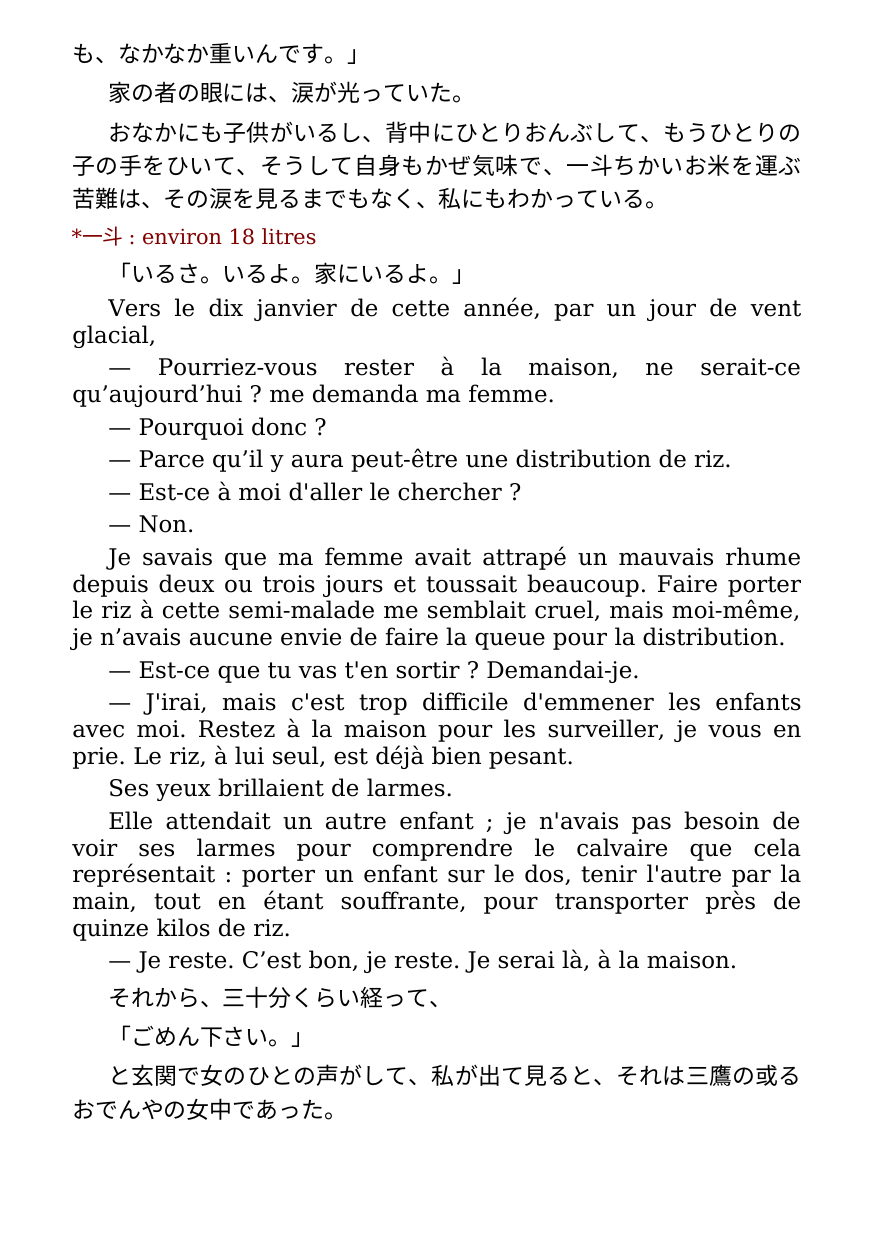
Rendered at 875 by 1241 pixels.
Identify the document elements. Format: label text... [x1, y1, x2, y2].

text *一斗 : environ 18 litres [71, 220, 803, 250]
text 「ごめん下さい。」 [72, 1019, 802, 1052]
text — Pourquoi donc ? [72, 414, 802, 441]
text — J'irai, mais c'est trop difficile d'emmener les enfants avec moi. Restez à la maison pour les surveiller, je vous en prie. Le riz, à lui seul, est déjà bien pesant. [72, 689, 802, 769]
text Ses yeux brillaient de larmes. [72, 775, 802, 802]
text おなかにも子供がいるし、背中にひとりおんぶして、もうひとりの子の手をひいて、そうして自身もかぜ気味で、一斗ちかいお米を運ぶ苦難は、その涙を見るまでもなく、私にもわかっている。 [72, 114, 802, 214]
text — Est-ce que tu vas t'en sortir ? Demandai-je. [72, 657, 802, 683]
text それから、三十分くらい経って、 [72, 980, 802, 1013]
text — Est-ce à moi d'aller le chercher ? [72, 479, 802, 506]
text — Je reste. C’est bon, je reste. Je serai là, à la maison. [72, 947, 802, 974]
text と玄関で女のひとの声がして、私が出て見ると、それは三鷹の或るおでんやの女中であった。 [72, 1058, 802, 1125]
text — Pourriez-vous rester à la maison, ne serait-ce qu’aujourd’hui ? me demanda ma femme. [72, 354, 802, 408]
text Vers le dix janvier de cette année, par un jour de vent glacial, [72, 295, 802, 349]
text も、なかなか重いんです。」 [72, 36, 802, 69]
text Elle attendait un autre enfant ; je n'avais pas besoin de voir ses larmes pour comprendre le calvaire que cela représentait : porter un enfant sur le dos, tenir l'autre par la main, tout en étant souffrante, pour transporter près de quinze kilos de riz. [72, 808, 802, 941]
text Je savais que ma femme avait attrapé un mauvais rhume depuis deux ou trois jours et toussait beaucoup. Faire porter le riz à cette semi-malade me semblait cruel, mais moi-même, je n’avais aucune envie de faire la queue pour la distribution. [72, 544, 802, 651]
text 「いるさ。いるよ。家にいるよ。」 [72, 256, 802, 289]
text — Parce qu’il y aura peut-être une distribution de riz. [72, 446, 802, 473]
text — Non. [72, 512, 802, 538]
text 家の者の眼には、涙が光っていた。 [72, 75, 802, 108]
